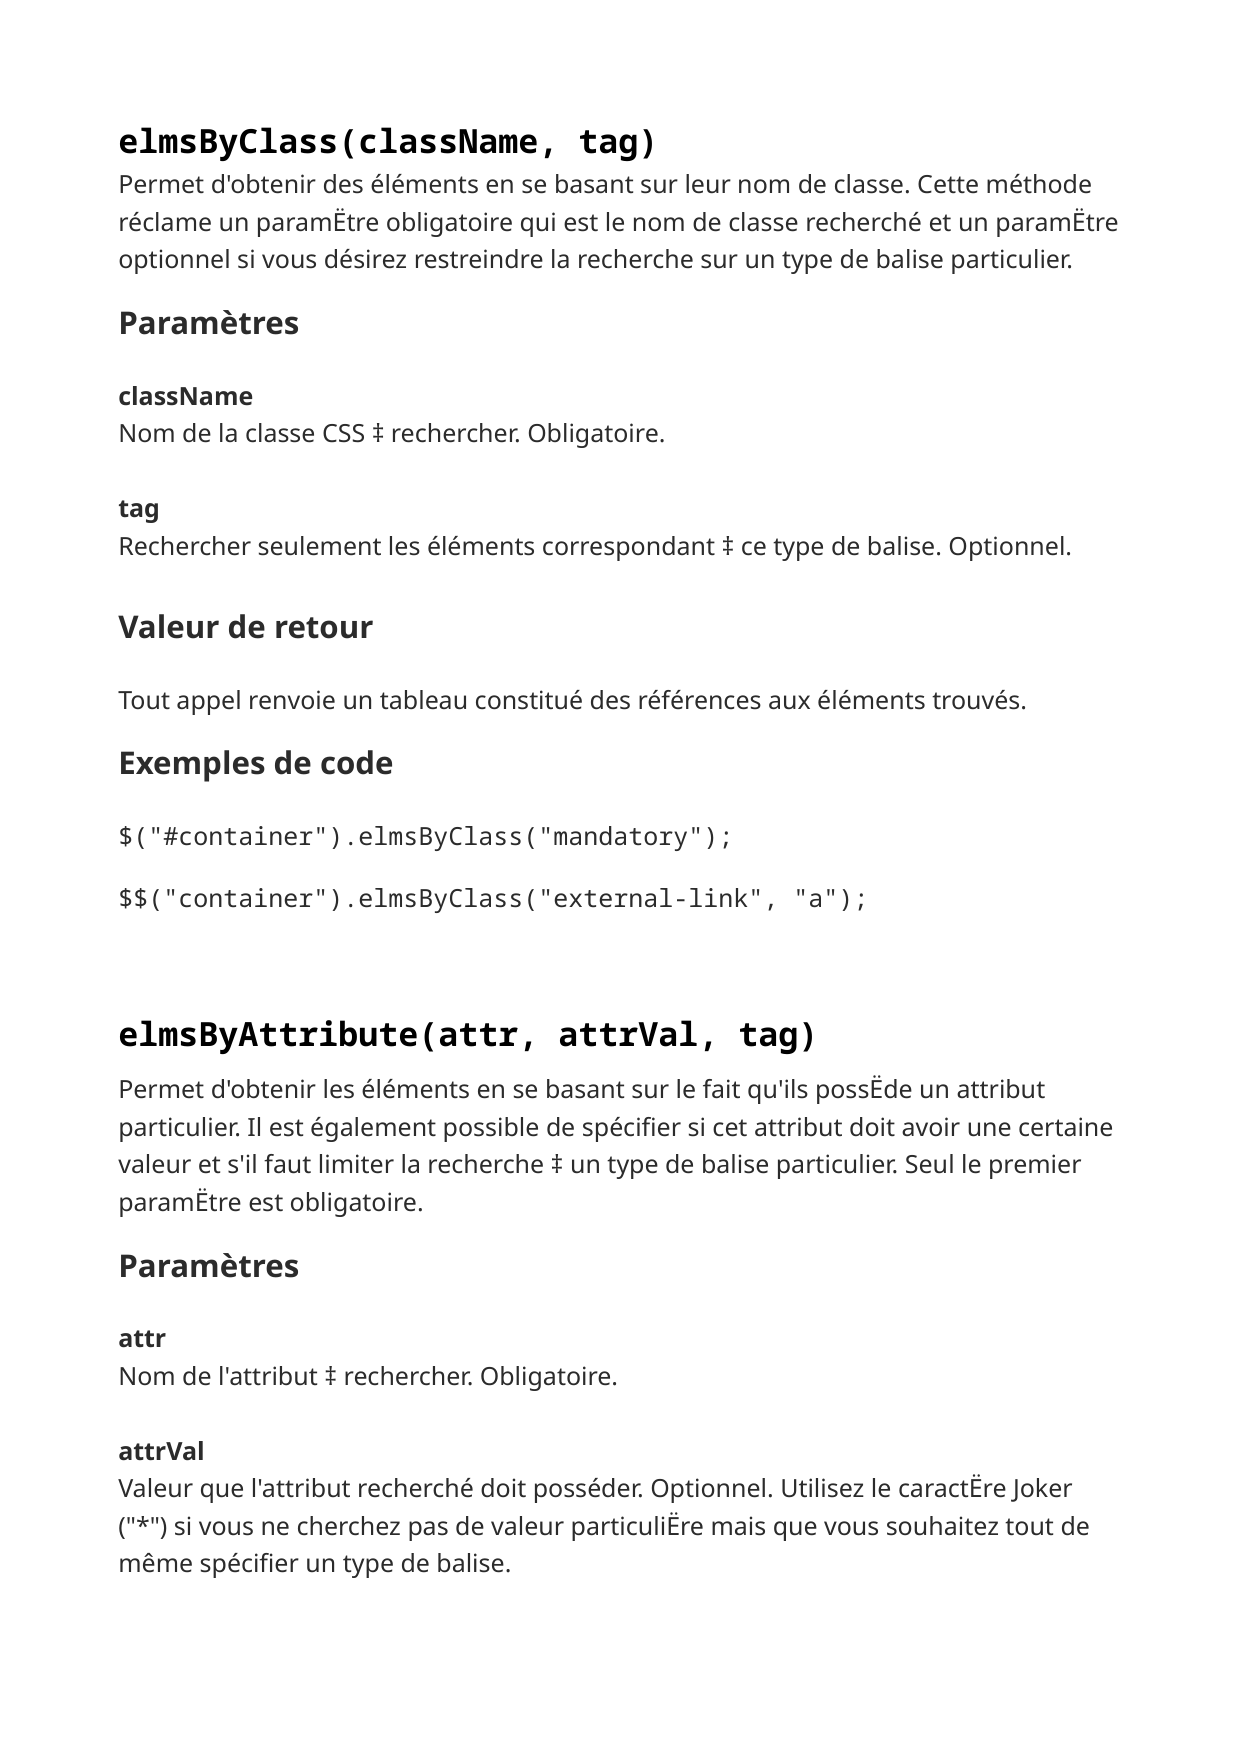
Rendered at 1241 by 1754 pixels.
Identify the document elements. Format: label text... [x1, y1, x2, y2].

text Rechercher seulement les éléments correspondant ‡ ce type de balise. Optionnel. [118, 525, 1122, 562]
text Paramètres [118, 1243, 1122, 1286]
text $$("container").elmsByClass("external-link", "a"); [118, 878, 1122, 915]
text Valeur que l'attribut recherché doit posséder. Optionnel. Utilisez le caractËre Joker ("*") si vous ne cherchez pas de valeur particuliËre mais que vous souhaitez tout de même spécifier un type de balise. [118, 1467, 1122, 1580]
text Valeur de retour [118, 562, 1122, 648]
text Permet d'obtenir des éléments en se basant sur leur nom de classe. Cette méthode réclame un paramËtre obligatoire qui est le nom de classe recherché et un paramËtre optionnel si vous désirez restreindre la recherche sur un type de balise particulier. [118, 163, 1122, 276]
text [118, 1580, 1122, 1617]
subtitle elmsByAttribute(attr, attrVal, tag) [118, 965, 1122, 1056]
text Nom de l'attribut ‡ rechercher. Obligatoire. [118, 1355, 1122, 1392]
text className [118, 375, 1122, 412]
text attr [118, 1317, 1122, 1355]
text Paramètres [118, 301, 1122, 344]
text Nom de la classe CSS ‡ rechercher. Obligatoire. [118, 412, 1122, 450]
text Exemples de code [118, 741, 1122, 784]
text Permet d'obtenir les éléments en se basant sur le fait qu'ils possËde un attribut particulier. Il est également possible de spécifier si cet attribut doit avoir une certaine valeur et s'il faut limiter la recherche ‡ un type de balise particulier. Seul le premier paramËtre est obligatoire. [118, 1068, 1122, 1218]
text Tout appel renvoie un tableau constitué des références aux éléments trouvés. [118, 679, 1122, 716]
text tag [118, 450, 1122, 525]
text $("#container").elmsByClass("mandatory"); [118, 815, 1122, 853]
text elmsByClass(className, tag) [118, 118, 1122, 163]
text attrVal [118, 1392, 1122, 1467]
